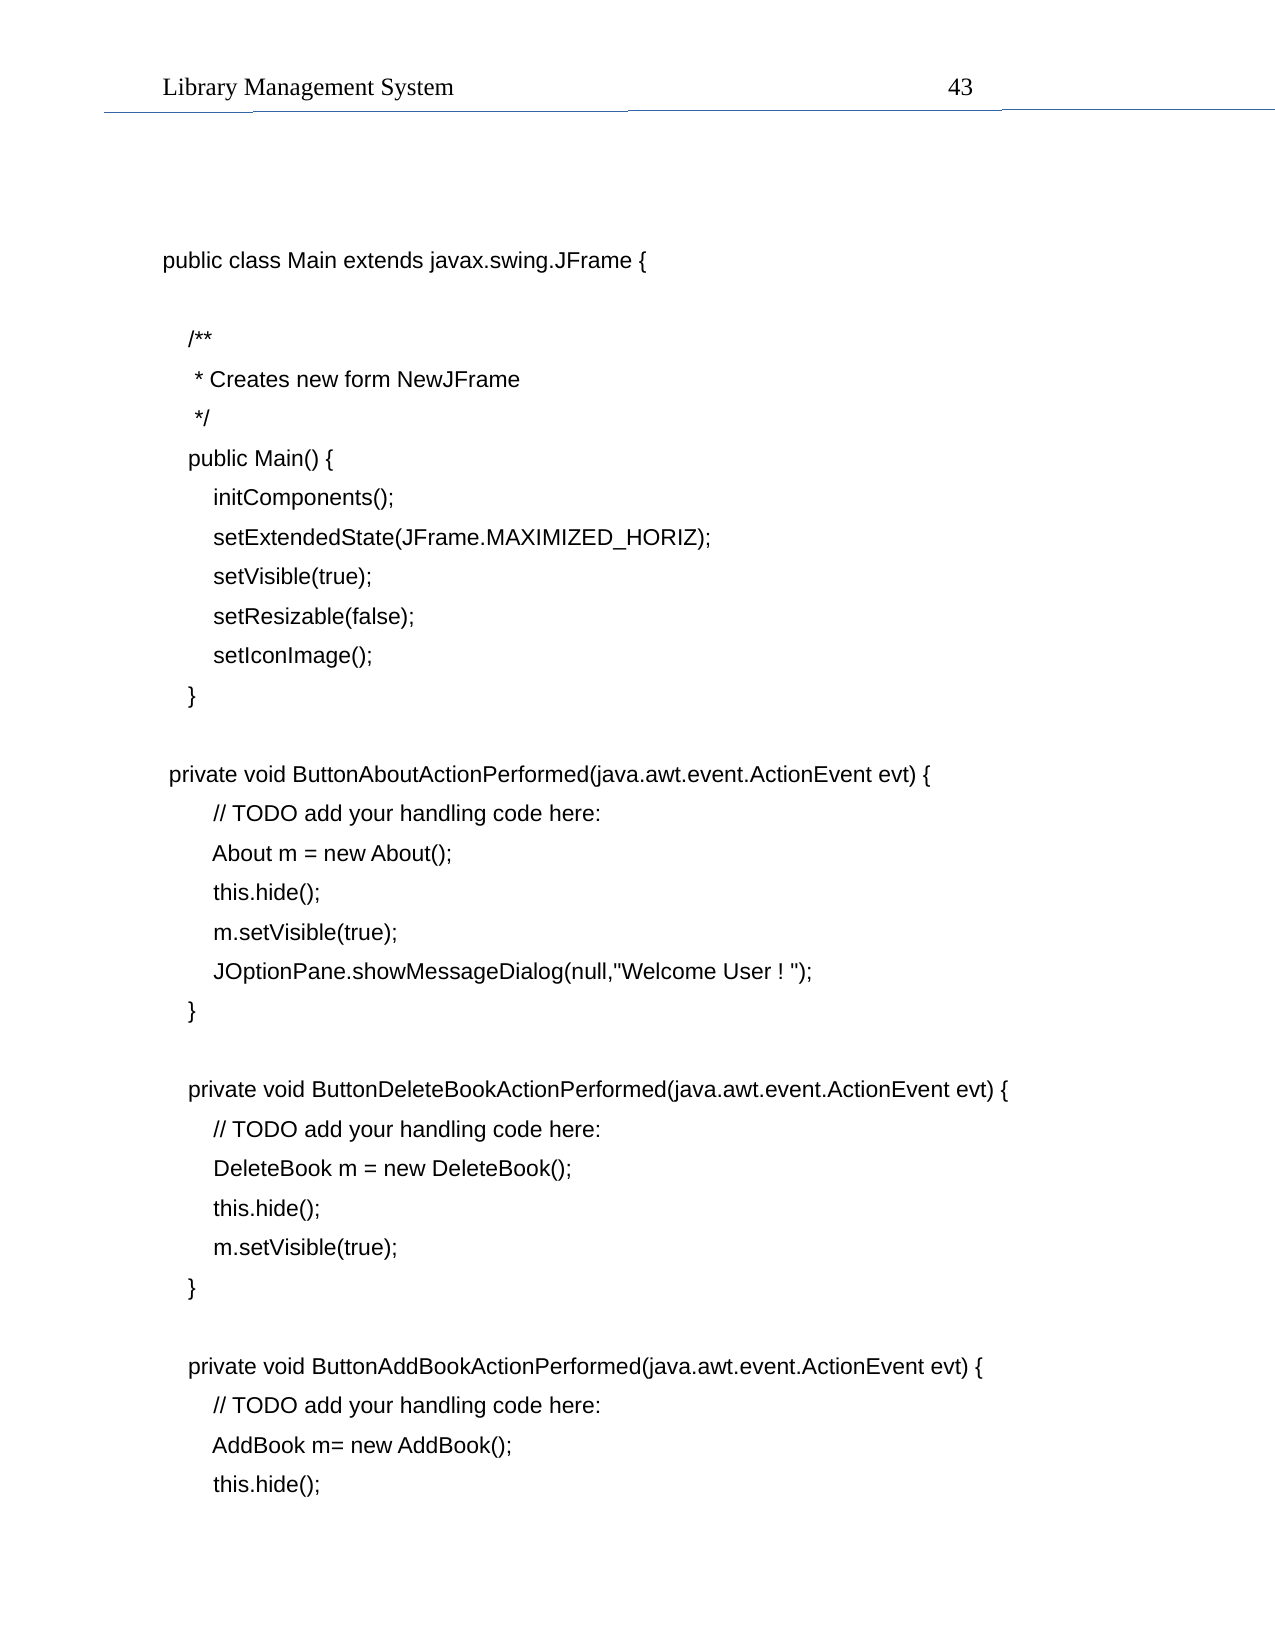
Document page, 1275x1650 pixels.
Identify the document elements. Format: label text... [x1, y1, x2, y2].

text } [162, 1274, 1119, 1300]
text * Creates new form NewJFrame [162, 366, 1119, 392]
text // TODO add your handling code here: [162, 1116, 1119, 1142]
text private void ButtonAddBookActionPerformed(java.awt.event.ActionEvent evt) { [162, 1353, 1119, 1379]
text private void ButtonDeleteBookActionPerformed(java.awt.event.ActionEvent evt) { [162, 1076, 1119, 1103]
text } [162, 682, 1119, 708]
text public Main() { [162, 445, 1119, 471]
text m.setVisible(true); [162, 1234, 1119, 1261]
text setResizable(false); [162, 603, 1119, 629]
text } [162, 997, 1119, 1024]
text setExtendedState(JFrame.MAXIMIZED_HORIZ); [162, 524, 1119, 550]
text this.hide(); [162, 1471, 1119, 1498]
text DeleteBook m = new DeleteBook(); [162, 1155, 1119, 1182]
text setVisible(true); [162, 563, 1119, 589]
text private void ButtonAboutActionPerformed(java.awt.event.ActionEvent evt) { [162, 761, 1119, 787]
text public class Main extends javax.swing.JFrame { [162, 247, 1119, 274]
text AddBook m= new AddBook(); [162, 1432, 1119, 1458]
text JOptionPane.showMessageDialog(null,"Welcome User ! "); [162, 958, 1119, 984]
text // TODO add your handling code here: [162, 1392, 1119, 1419]
text setIconImage(); [162, 642, 1119, 668]
text this.hide(); [162, 1195, 1119, 1221]
text m.setVisible(true); [162, 918, 1119, 945]
text // TODO add your handling code here: [162, 800, 1119, 826]
text About m = new About(); [162, 839, 1119, 866]
text this.hide(); [162, 879, 1119, 905]
text initComponents(); [162, 484, 1119, 511]
text */ [162, 405, 1119, 432]
text /** [162, 326, 1119, 353]
